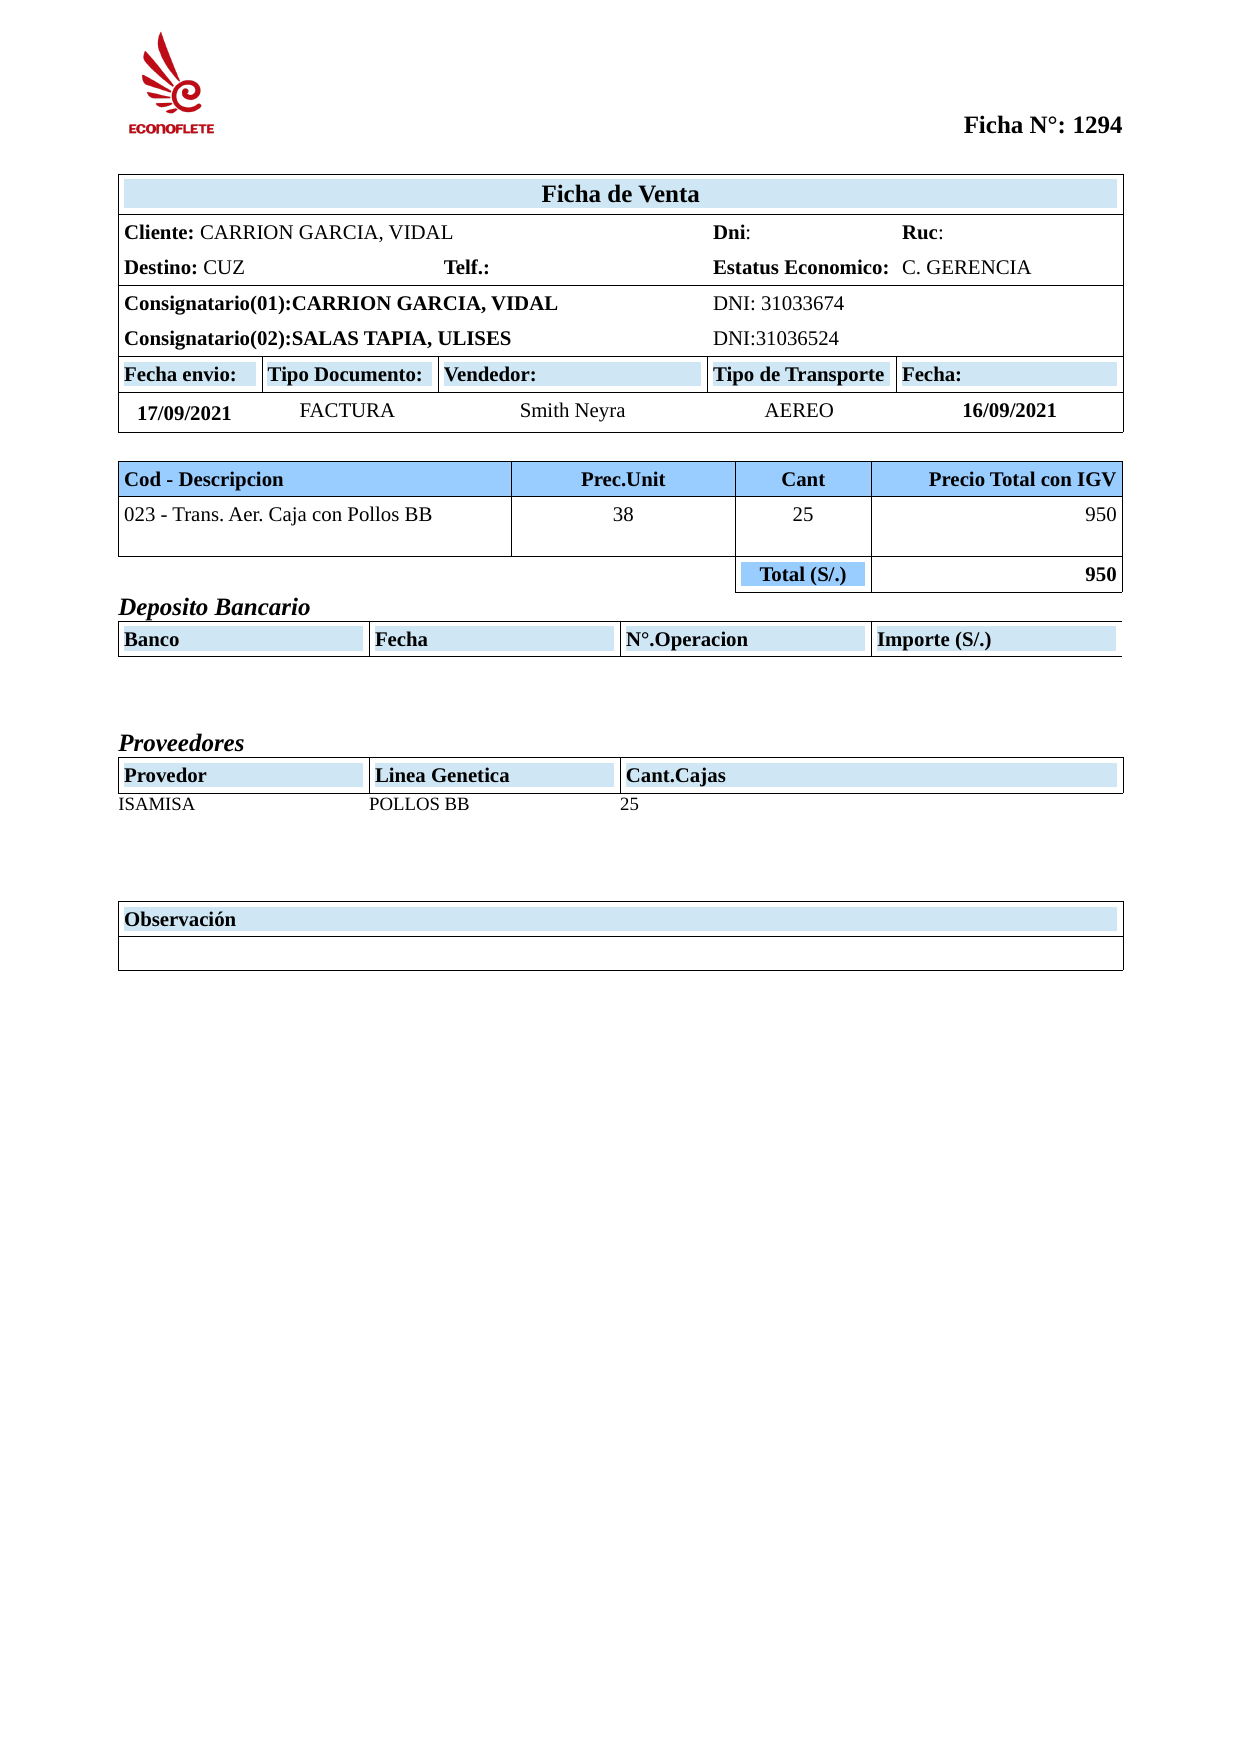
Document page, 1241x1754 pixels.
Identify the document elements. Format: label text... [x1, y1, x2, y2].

table_cell 950 [872, 497, 1122, 556]
table_cell [369, 705, 620, 728]
table_cell Vendedor: [439, 357, 707, 392]
table_cell [369, 657, 620, 680]
table_cell Fecha: [897, 357, 1123, 392]
table_cell [118, 657, 369, 680]
table_cell 38 [512, 497, 735, 556]
table_cell [620, 836, 1123, 858]
table_cell [118, 858, 369, 879]
table_cell [871, 680, 1122, 704]
table_cell Tipo de Transporte [708, 357, 896, 392]
picture [118, 31, 225, 134]
table_cell [119, 937, 1123, 969]
text Proveedores [118, 728, 1122, 757]
table_cell [620, 680, 871, 704]
table_cell POLLOS BB [369, 794, 620, 814]
table_cell AEREO [707, 393, 896, 432]
table_header Prec.Unit [512, 462, 735, 496]
table_cell Smith Neyra [438, 393, 707, 432]
table_cell [871, 657, 1122, 680]
table_cell [369, 680, 620, 704]
table_cell [118, 879, 369, 901]
table_cell FACTURA [262, 393, 438, 432]
table_header Linea Genetica [370, 758, 620, 793]
table_cell Cliente: CARRION GARCIA, VIDAL [119, 215, 707, 249]
table_cell Estatus Economico: [707, 249, 896, 285]
table_cell Consignatario(01):CARRION GARCIA, VIDAL [119, 286, 707, 321]
table_cell 25 [620, 794, 1123, 814]
table_cell [118, 680, 369, 704]
table_cell [871, 705, 1122, 728]
table_cell [369, 858, 620, 879]
table_cell [369, 836, 620, 858]
table_cell [369, 879, 620, 901]
table_cell [620, 879, 1123, 901]
table_cell Destino: CUZ [119, 249, 438, 285]
table_cell Tipo Documento: [263, 357, 438, 392]
table_header Cant.Cajas [621, 758, 1123, 793]
text Deposito Bancario [118, 592, 1122, 621]
table_header Cant [736, 462, 871, 496]
table_cell DNI: 31033674 [707, 286, 1123, 321]
table_cell [620, 815, 1123, 836]
table_cell Dni: [707, 215, 896, 249]
table_cell [118, 836, 369, 858]
table_cell Total (S/.) [736, 557, 871, 592]
table_cell 16/09/2021 [896, 393, 1123, 432]
table_cell 17/09/2021 [119, 393, 262, 432]
table_cell ISAMISA [118, 794, 369, 814]
table_cell 950 [872, 557, 1122, 592]
table_cell C. GERENCIA [896, 249, 1123, 285]
table_header Observación [119, 902, 1123, 936]
table_cell [620, 657, 871, 680]
table_cell [620, 705, 871, 728]
table_cell 023 - Trans. Aer. Caja con Pollos BB [119, 497, 511, 556]
table_cell [620, 858, 1123, 879]
table_cell DNI:31036524 [707, 321, 1123, 356]
table_header Ficha de Venta [119, 175, 1123, 214]
table_cell Consignatario(02):SALAS TAPIA, ULISES [119, 321, 707, 356]
table_cell Fecha envio: [119, 357, 262, 392]
table_cell [118, 557, 511, 592]
table_cell [369, 815, 620, 836]
table_header Fecha [370, 622, 620, 656]
table_header Importe (S/.) [872, 622, 1122, 656]
table_cell [118, 815, 369, 836]
table_cell Telf.: [438, 249, 707, 285]
table_header Precio Total con IGV [872, 462, 1122, 496]
table_header Cod - Descripcion [119, 462, 511, 496]
table_header N°.Operacion [621, 622, 871, 656]
table_cell [118, 705, 369, 728]
table_header Provedor [119, 758, 369, 793]
table_cell Ruc: [896, 215, 1123, 249]
table_cell 25 [736, 497, 871, 556]
table_header Banco [119, 622, 369, 656]
table_cell [511, 557, 735, 592]
